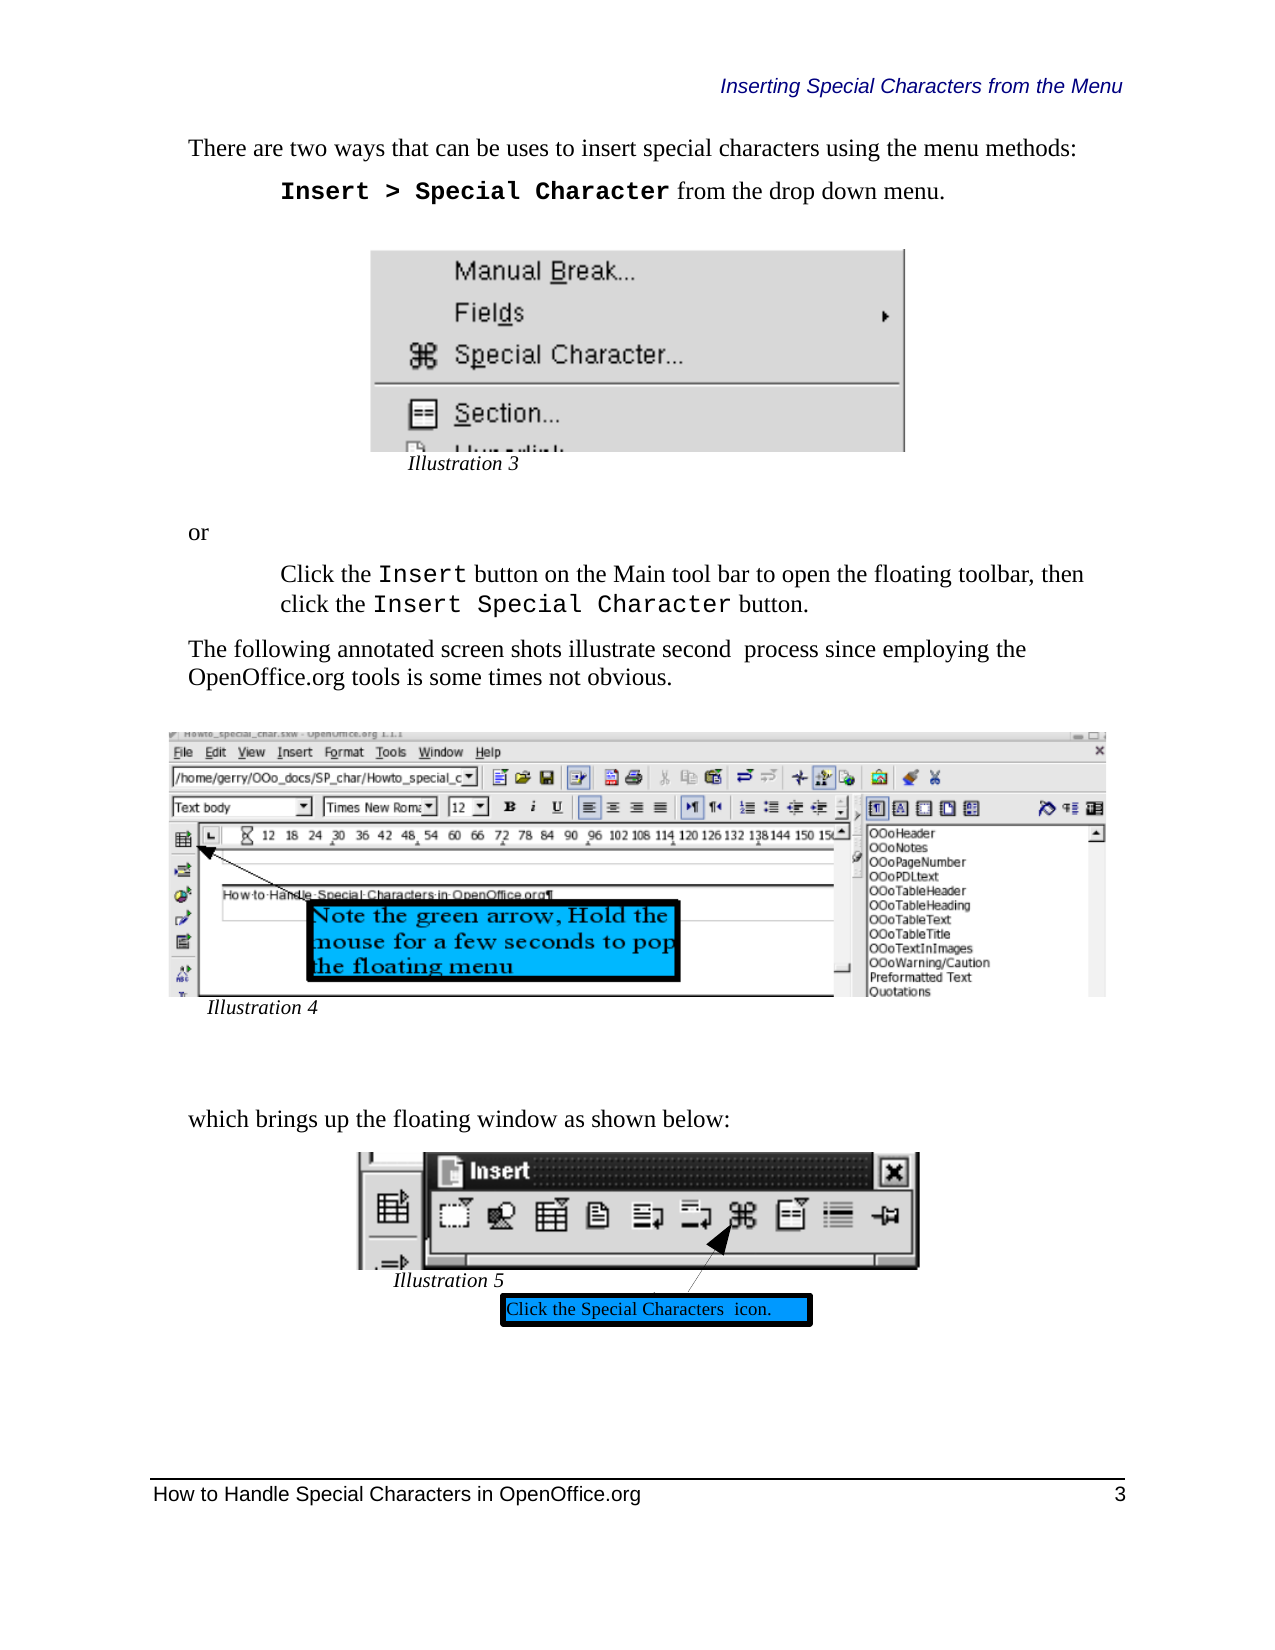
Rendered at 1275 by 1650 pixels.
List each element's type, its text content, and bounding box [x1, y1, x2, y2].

text [689, 1270, 920, 1292]
picture [355, 1152, 920, 1270]
text Illustration 5 [393, 1270, 701, 1292]
text The following annotated screen shots illustrate second process since employing the OpenOffice.org tools is some times not obvious. [188, 635, 1125, 691]
text There are two ways that can be uses to insert special characters using the menu methods: [188, 134, 1125, 162]
text Illustration 3 [408, 452, 905, 474]
picture [168, 732, 1107, 997]
text Click the Insert button on the Main tool bar to open the floating toolbar, then click the Insert Special Character button. [280, 560, 1125, 620]
text Insert > Special Character from the drop down menu. [280, 177, 1125, 207]
text or [188, 517, 1125, 545]
text which brings up the floating window as shown below: [188, 1105, 1125, 1133]
picture [369, 249, 906, 452]
text Illustration 4 [207, 997, 1106, 1019]
